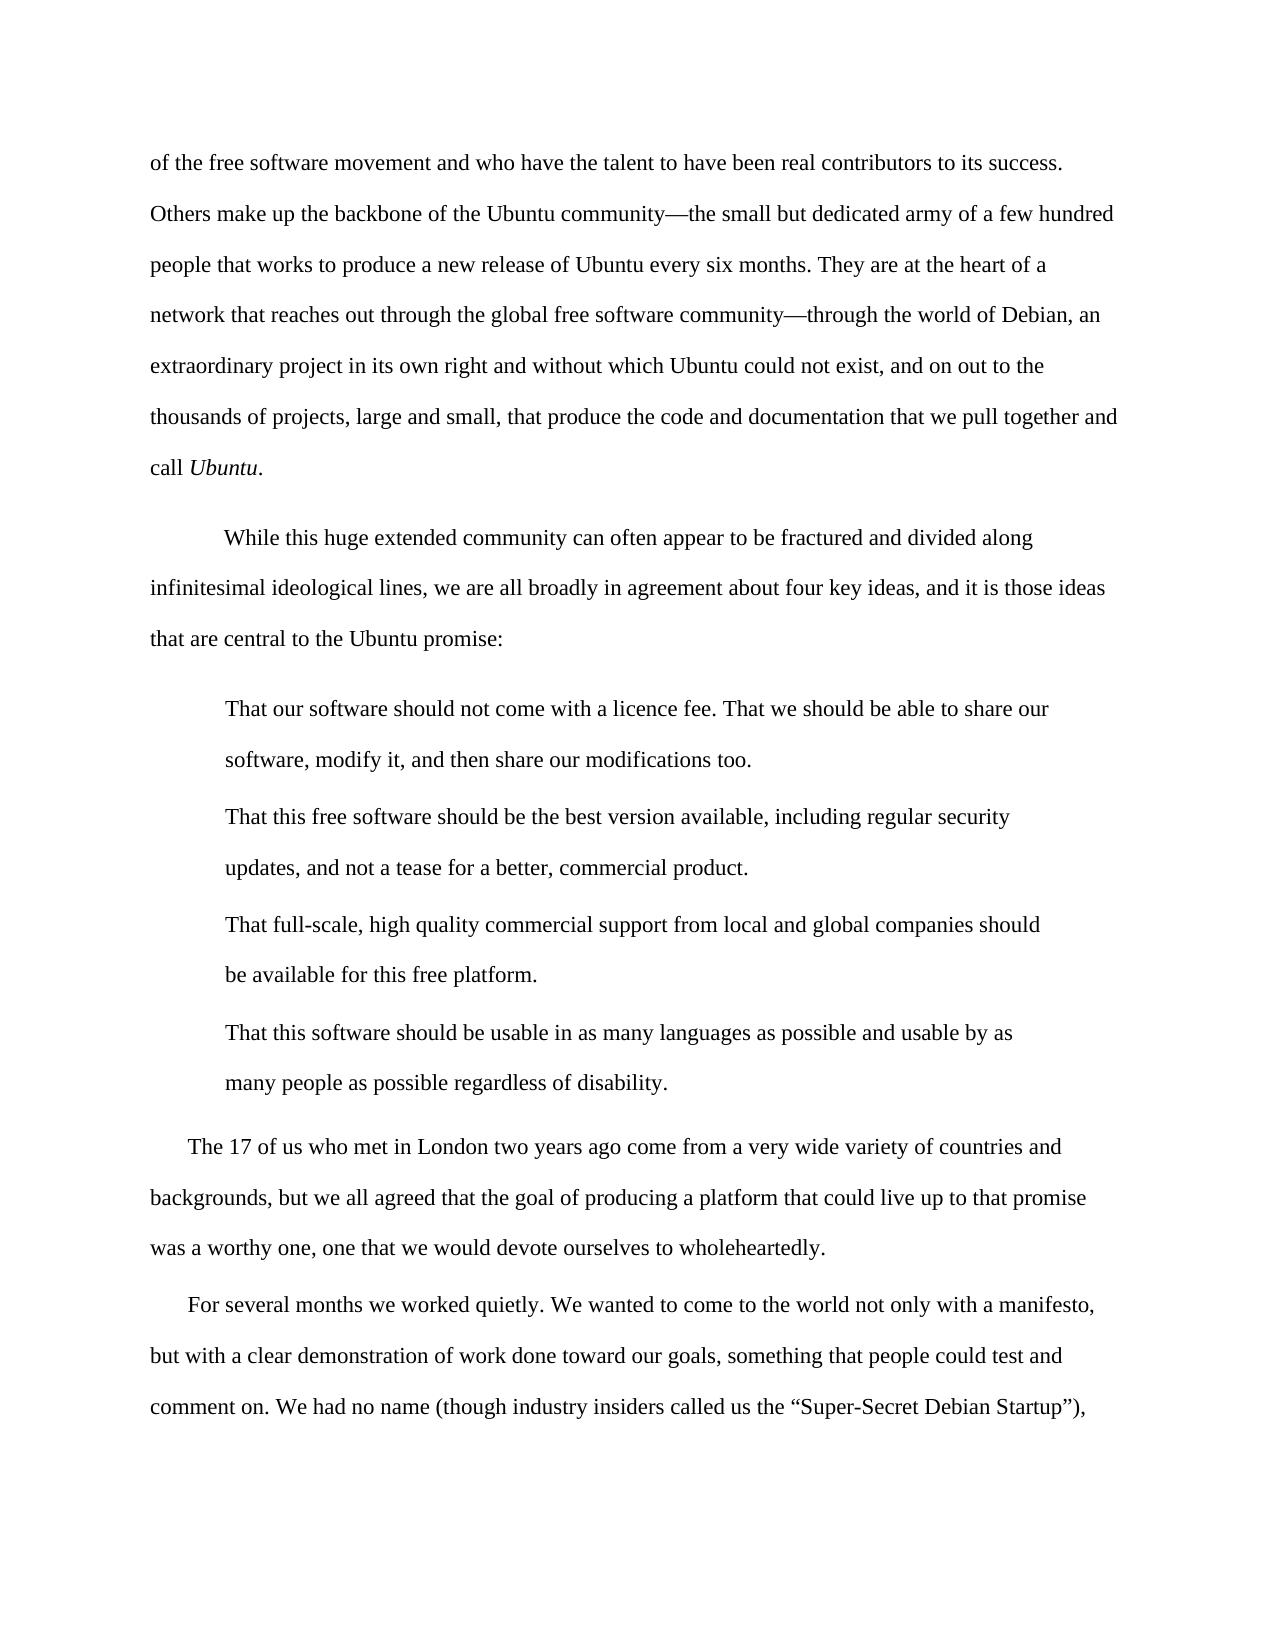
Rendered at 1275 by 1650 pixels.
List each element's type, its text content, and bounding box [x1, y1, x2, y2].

text That our software should not come with a licence fee. That we should be able to share our software, modify it, and then share our modifications too. [150, 696, 1050, 772]
text That this software should be usable in as many languages as possible and usable by as many people as possible regardless of disability. [150, 1019, 1050, 1096]
text That this free software should be the best version available, including regular security updates, and not a tease for a better, commercial product. [150, 804, 1050, 880]
text While this huge extended community can often appear to be fractured and divided along infinitesimal ideological lines, we are all broadly in agreement about four key ideas, and it is those ideas that are central to the Ubuntu promise: [150, 524, 1125, 652]
text The 17 of us who met in London two years ago come from a very wide variety of countries and backgrounds, but we all agreed that the goal of producing a platform that could live up to that promise was a worthy one, one that we would devote ourselves to wholeheartedly. [150, 1134, 1125, 1261]
text That full-scale, high quality commercial support from local and global companies should be available for this free platform. [150, 912, 1050, 988]
text For several months we worked quietly. We wanted to come to the world not only with a manifesto, but with a clear demonstration of work done toward our goals, something that people could test and comment on. We had no name (though industry insiders called us the “Super-Secret Debian Startup”), [150, 1292, 1125, 1419]
text of the free software movement and who have the talent to have been real contributors to its success. Others make up the backbone of the Ubuntu community—the small but dedicated army of a few hundred people that works to produce a new release of Ubuntu every six months. They are at the heart of a network that reaches out through the global free software community—through the world of Debian, an extraordinary project in its own right and without which Ubuntu could not exist, and on out to the thousands of projects, large and small, that produce the code and documentation that we pull together and call Ubuntu. [150, 150, 1125, 480]
